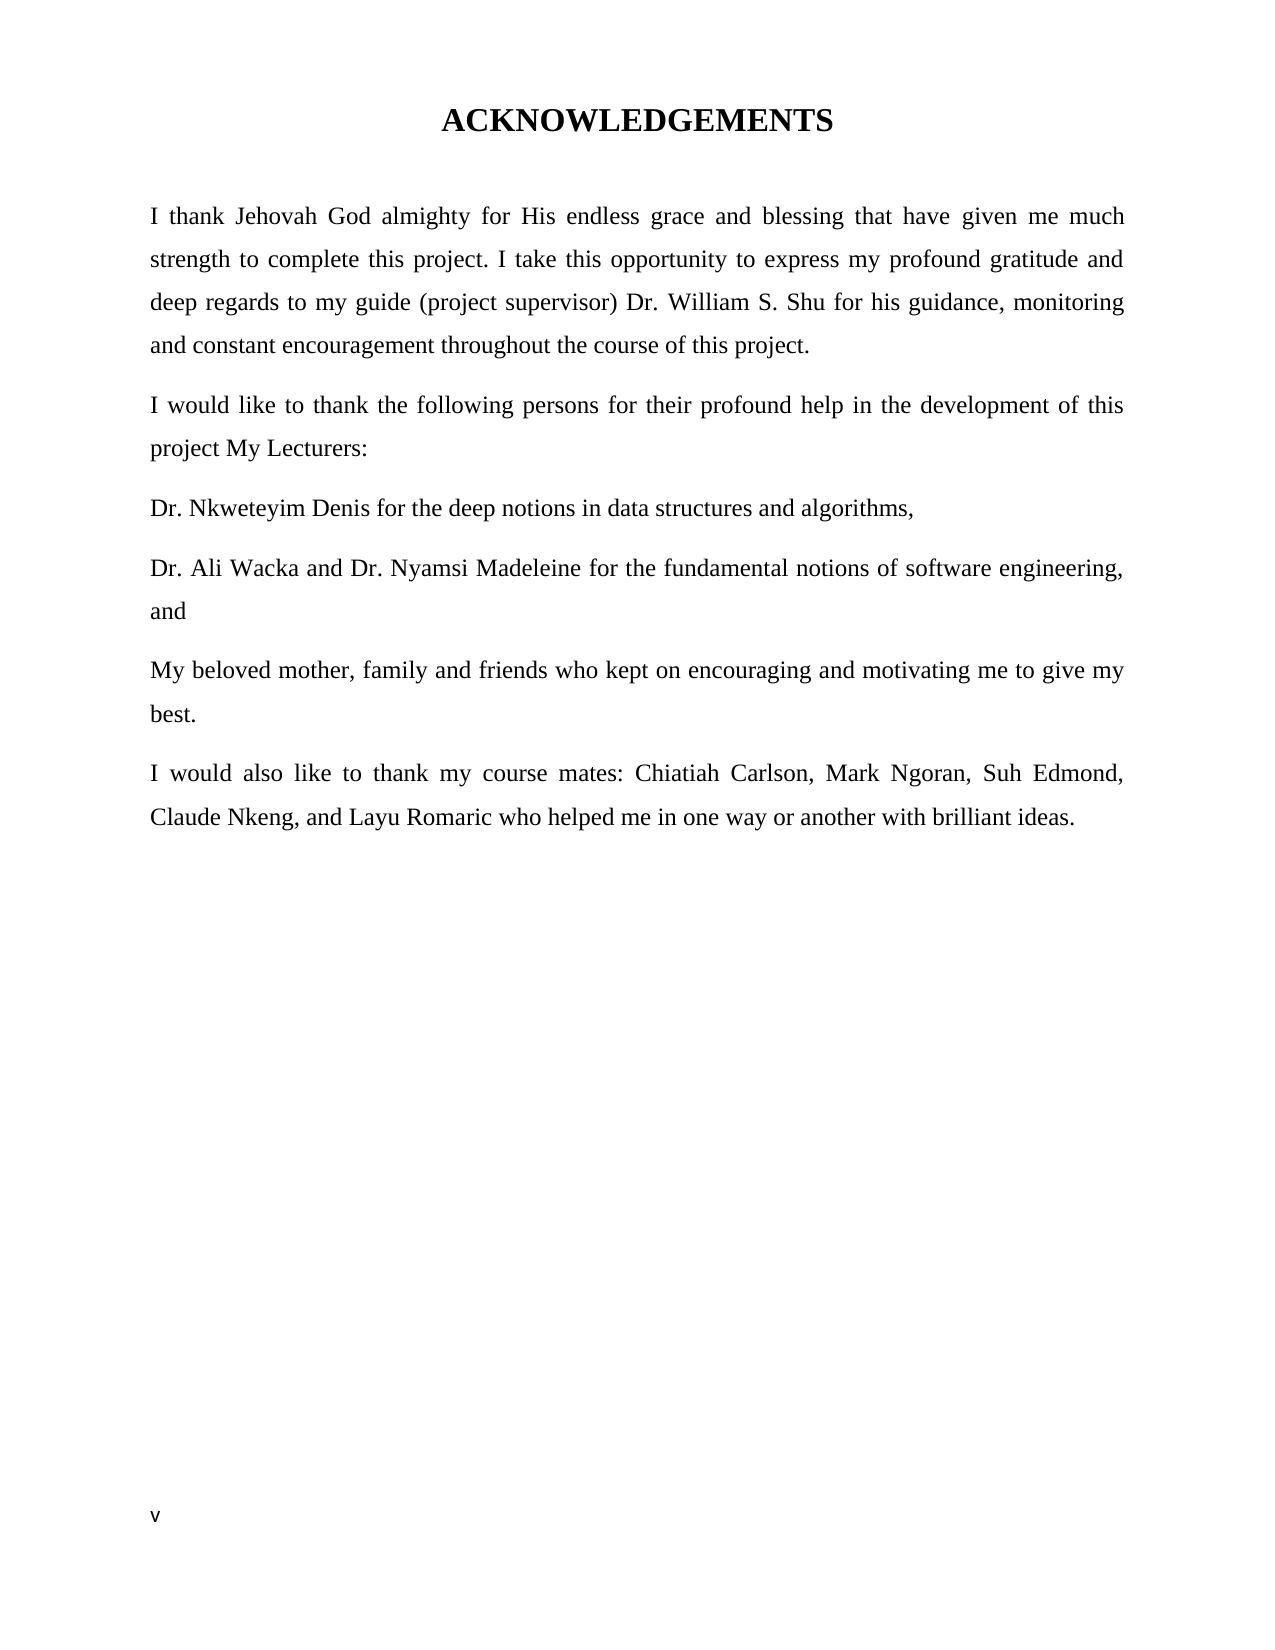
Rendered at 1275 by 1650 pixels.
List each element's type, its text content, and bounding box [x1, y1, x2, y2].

subtitle ACKNOWLEDGEMENTS [150, 100, 1125, 138]
text I thank Jehovah God almighty for His endless grace and blessing that have given me much strength to complete this project. I take this opportunity to express my profound gratitude and deep regards to my guide (project supervisor) Dr. William S. Shu for his guidance, monitoring and constant encouragement throughout the course of this project. [150, 201, 1125, 359]
text Dr. Ali Wacka and Dr. Nyamsi Madeleine for the fundamental notions of software engineering, and [150, 553, 1125, 624]
text My beloved mother, family and friends who kept on encouraging and motivating me to give my best. [150, 656, 1125, 727]
text I would like to thank the following persons for their profound help in the development of this project My Lecturers: [150, 390, 1125, 462]
text Dr. Nkweteyim Denis for the deep notions in data structures and algorithms, [150, 493, 1125, 522]
text I would also like to thank my course mates: Chiatiah Carlson, Mark Ngoran, Suh Edmond, Claude Nkeng, and Layu Romaric who helped me in one way or another with brilliant ideas. [150, 758, 1125, 830]
